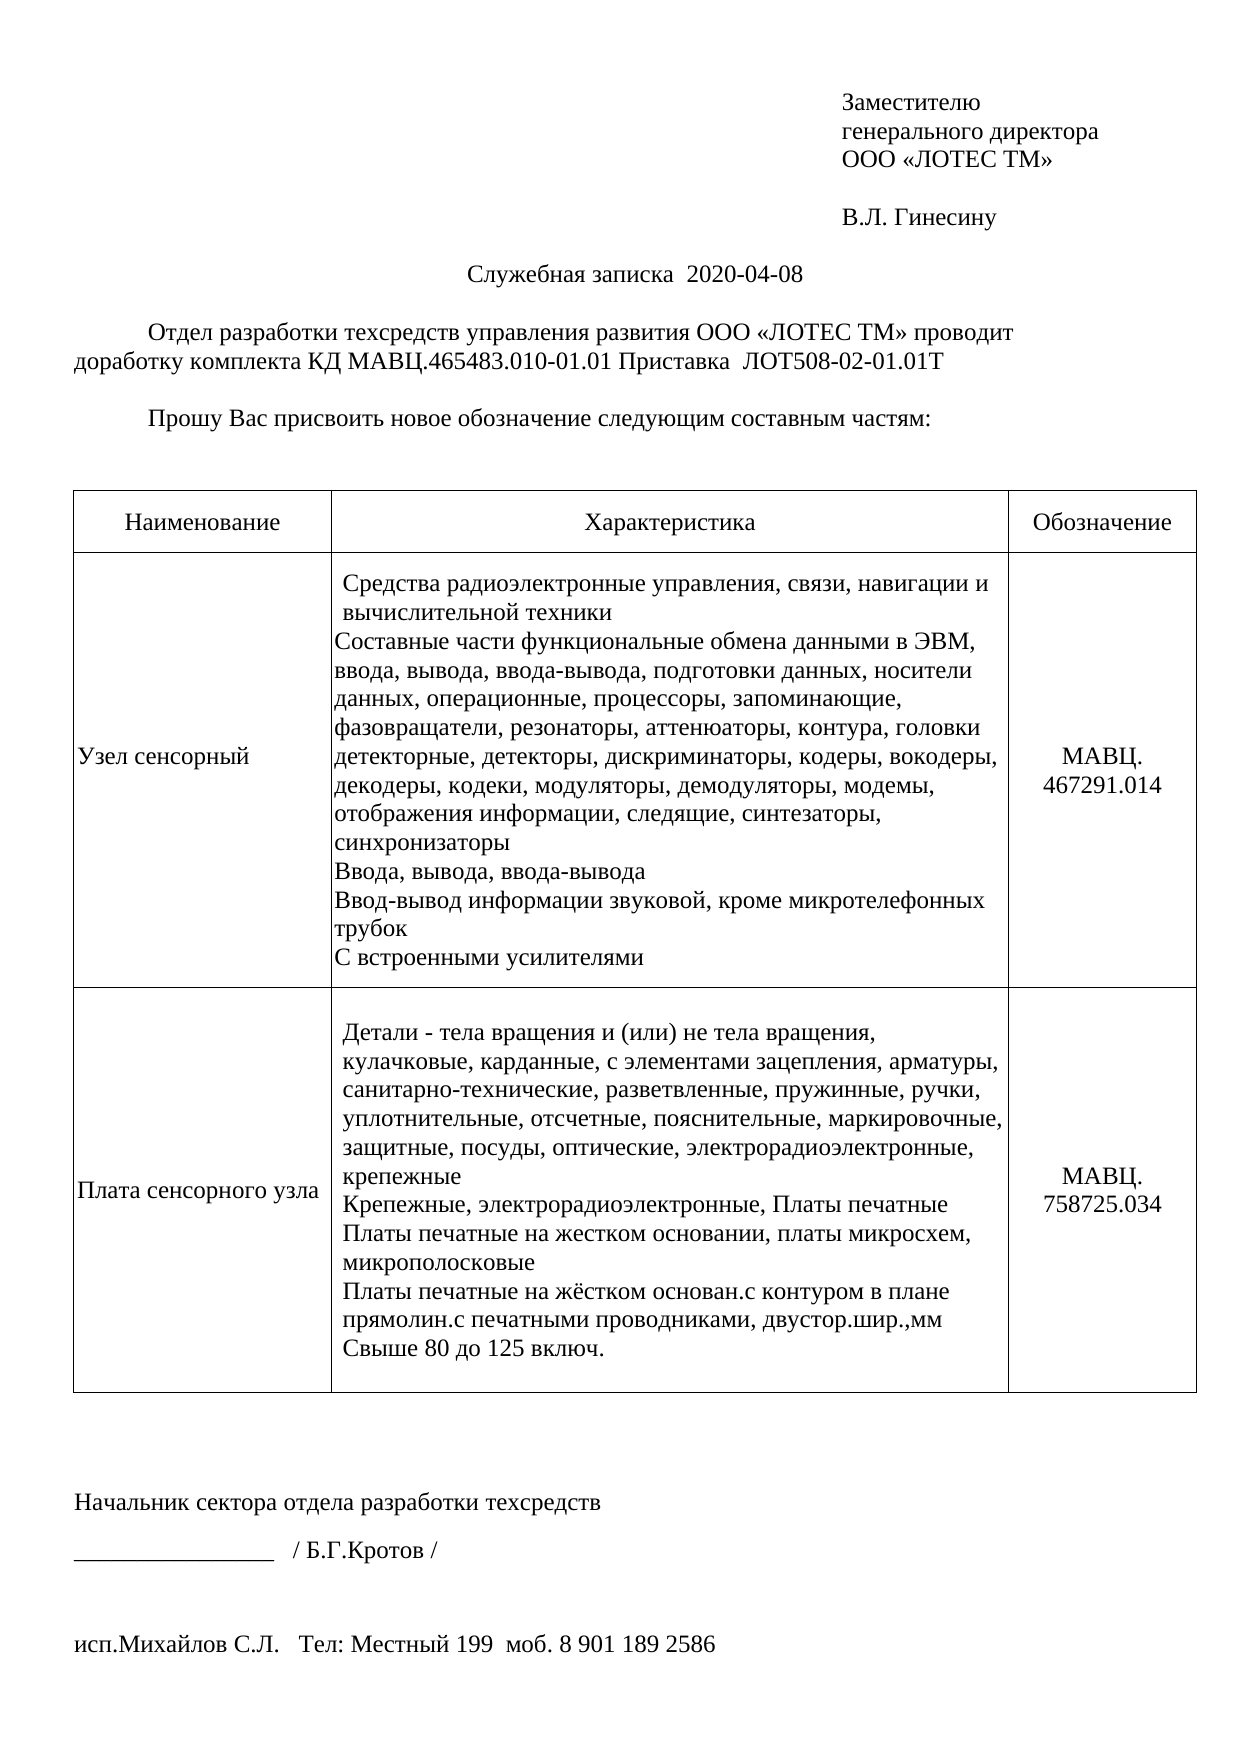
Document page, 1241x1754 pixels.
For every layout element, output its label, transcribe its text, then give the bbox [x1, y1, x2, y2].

text Служебная записка 2020-04-08 [74, 259, 1196, 288]
table_header Характеристика [332, 491, 1008, 552]
text ООО «ЛОТЕС ТМ» [723, 144, 1196, 173]
table_cell Средства радиоэлектронные управления, связи, навигации и вычислительной техники Составные части функциональные обмена данными в ЭВМ, ввода, вывода, ввода-вывода, подготовки данных, носители данных, операционные, процессоры, запоминающие, фазовращатели, резонаторы, аттенюаторы, контура, головки детекторные, детекторы, дискриминаторы, кодеры, вокодеры, декодеры, кодеки, модуляторы, демодуляторы, модемы, отображения информации, следящие, синтезаторы, синхронизаторы Ввода, вывода, ввода-вывода Ввод-вывод информации звуковой, кроме микротелефонных трубок С встроенными усилителями [332, 553, 1008, 987]
text исп.Михайлов С.Л. Тел: Местный 199 моб. 8 901 189 2586 [74, 1629, 1193, 1658]
text Отдел разработки техсредств управления развития ООО «ЛОТЕС ТМ» проводит [74, 317, 1196, 346]
table_cell Детали - тела вращения и (или) не тела вращения, кулачковые, карданные, с элементами зацепления, арматуры, санитарно-технические, разветвленные, пружинные, ручки, уплотнительные, отсчетные, пояснительные, маркировочные, защитные, посуды, оптические, электрорадиоэлектронные, крепежные Крепежные, электрорадиоэлектронные, Платы печатные Платы печатные на жестком основании, платы микросхем, микрополосковые Платы печатные на жёстком основан.с контуром в плане прямолин.с печатными проводниками, двустор.шир.,мм Свыше 80 до 125 включ. [332, 988, 1008, 1392]
text Начальник сектора отдела разработки техсредств [74, 1487, 1193, 1516]
text Заместителю [723, 87, 1196, 116]
text В.Л. Гинесину [723, 202, 1196, 231]
text Прошу Вас присвоить новое обозначение следующим составным частям: [74, 403, 1196, 432]
table_header Наименование [74, 491, 331, 552]
table_header Обозначение [1009, 491, 1196, 552]
text ________________ / Б.Г.Кротов / [74, 1535, 1193, 1563]
text доработку комплекта КД МАВЦ.465483.010-01.01 Приставка ЛОТ508-02-01.01Т [74, 346, 1196, 374]
table_cell МАВЦ. 467291.014 [1009, 553, 1196, 987]
table_cell Плата сенсорного узла [74, 988, 331, 1392]
table_cell Узел сенсорный [74, 553, 331, 987]
table_cell МАВЦ. 758725.034 [1009, 988, 1196, 1392]
text генерального директора [723, 116, 1196, 144]
